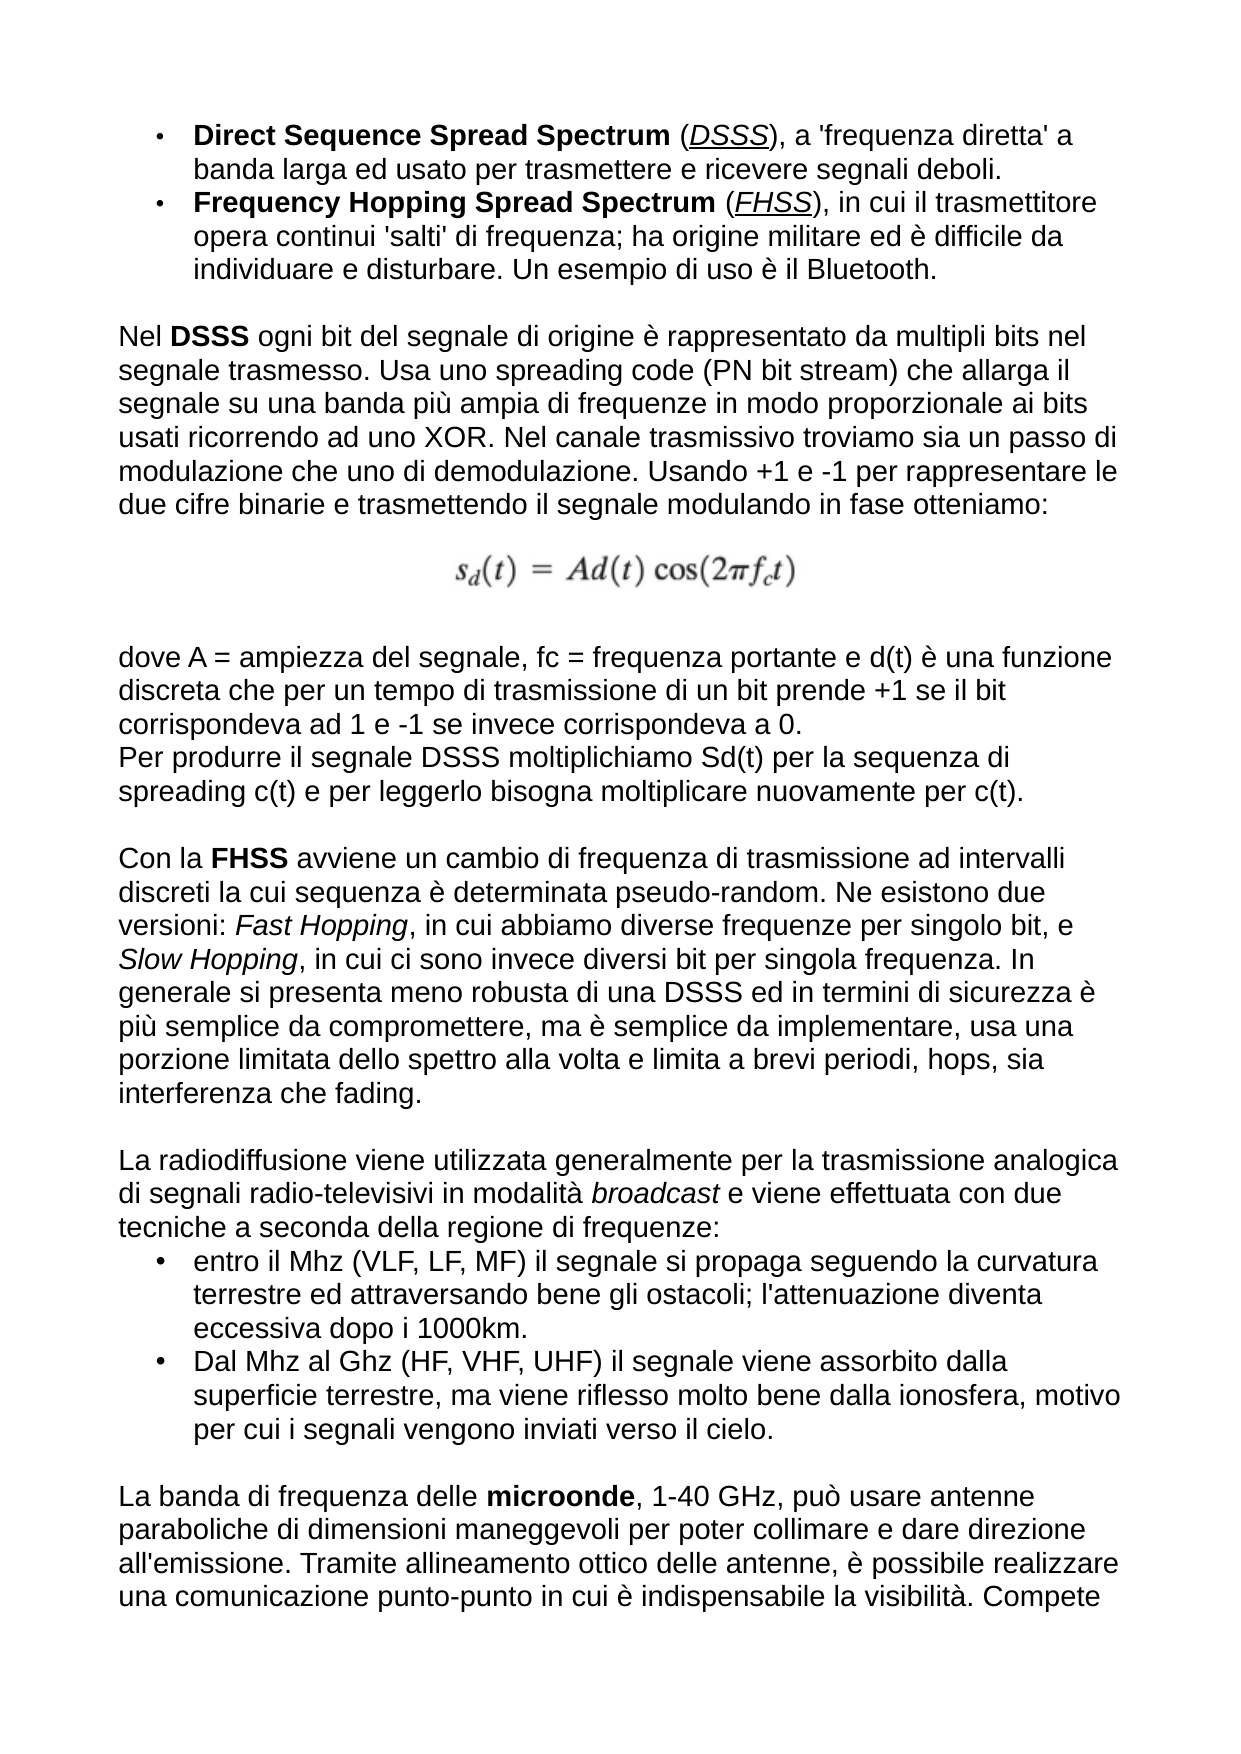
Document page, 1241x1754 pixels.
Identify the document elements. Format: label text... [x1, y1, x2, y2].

text Con la FHSS avviene un cambio di frequenza di trasmissione ad intervalli discreti la cui sequenza è determinata pseudo-random. Ne esistono due versioni: Fast Hopping, in cui abbiamo diverse frequenze per singolo bit, e Slow Hopping, in cui ci sono invece diversi bit per singola frequenza. In generale si presenta meno robusta di una DSSS ed in termini di sicurezza è più semplice da compromettere, ma è semplice da implementare, usa una porzione limitata dello spettro alla volta e limita a brevi periodi, hops, sia interferenza che fading. [118, 841, 1122, 1109]
text Per produrre il segnale DSSS moltiplichiamo Sd(t) per la sequenza di spreading c(t) e per leggerlo bisogna moltiplicare nuovamente per c(t). [118, 740, 1122, 807]
list Direct Sequence Spread Spectrum (DSSS), a 'frequenza diretta' a banda larga ed usato per trasmettere e ricevere segnali deboli. [156, 118, 1122, 185]
text dove A = ampiezza del segnale, fc = frequenza portante e d(t) è una funzione discreta che per un tempo di trasmissione di un bit prende +1 se il bit corrispondeva ad 1 e -1 se invece corrispondeva a 0. [118, 640, 1122, 740]
text La radiodiffusione viene utilizzata generalmente per la trasmissione analogica di segnali radio-televisivi in modalità broadcast e viene effettuata con due tecniche a seconda della regione di frequenze: [118, 1143, 1122, 1243]
list Frequency Hopping Spread Spectrum (FHSS), in cui il trasmettitore opera continui 'salti' di frequenza; ha origine militare ed è difficile da individuare e disturbare. Un esempio di uso è il Bluetooth. [156, 185, 1122, 286]
list entro il Mhz (VLF, LF, MF) il segnale si propaga seguendo la curvatura terrestre ed attraversando bene gli ostacoli; l'attenuazione diventa eccessiva dopo i 1000km. [156, 1243, 1122, 1344]
text La banda di frequenza delle microonde, 1-40 GHz, può usare antenne paraboliche di dimensioni maneggevoli per poter collimare e dare direzione all'emissione. Tramite allineamento ottico delle antenne, è possibile realizzare una comunicazione punto-punto in cui è indispensabile la visibilità. Compete [118, 1479, 1122, 1613]
text Nel DSSS ogni bit del segnale di origine è rappresentato da multipli bits nel segnale trasmesso. Usa uno spreading code (PN bit stream) che allarga il segnale su una banda più ampia di frequenze in modo proporzionale ai bits usati ricorrendo ad uno XOR. Nel canale trasmissivo troviamo sia un passo di modulazione che uno di demodulazione. Usando +1 e -1 per rappresentare le due cifre binarie e trasmettendo il segnale modulando in fase otteniamo: [118, 319, 1122, 521]
list Dal Mhz al Ghz (HF, VHF, UHF) il segnale viene assorbito dalla superficie terrestre, ma viene riflesso molto bene dalla ionosfera, motivo per cui i segnali vengono inviati verso il cielo. [156, 1344, 1122, 1445]
picture [436, 534, 804, 611]
